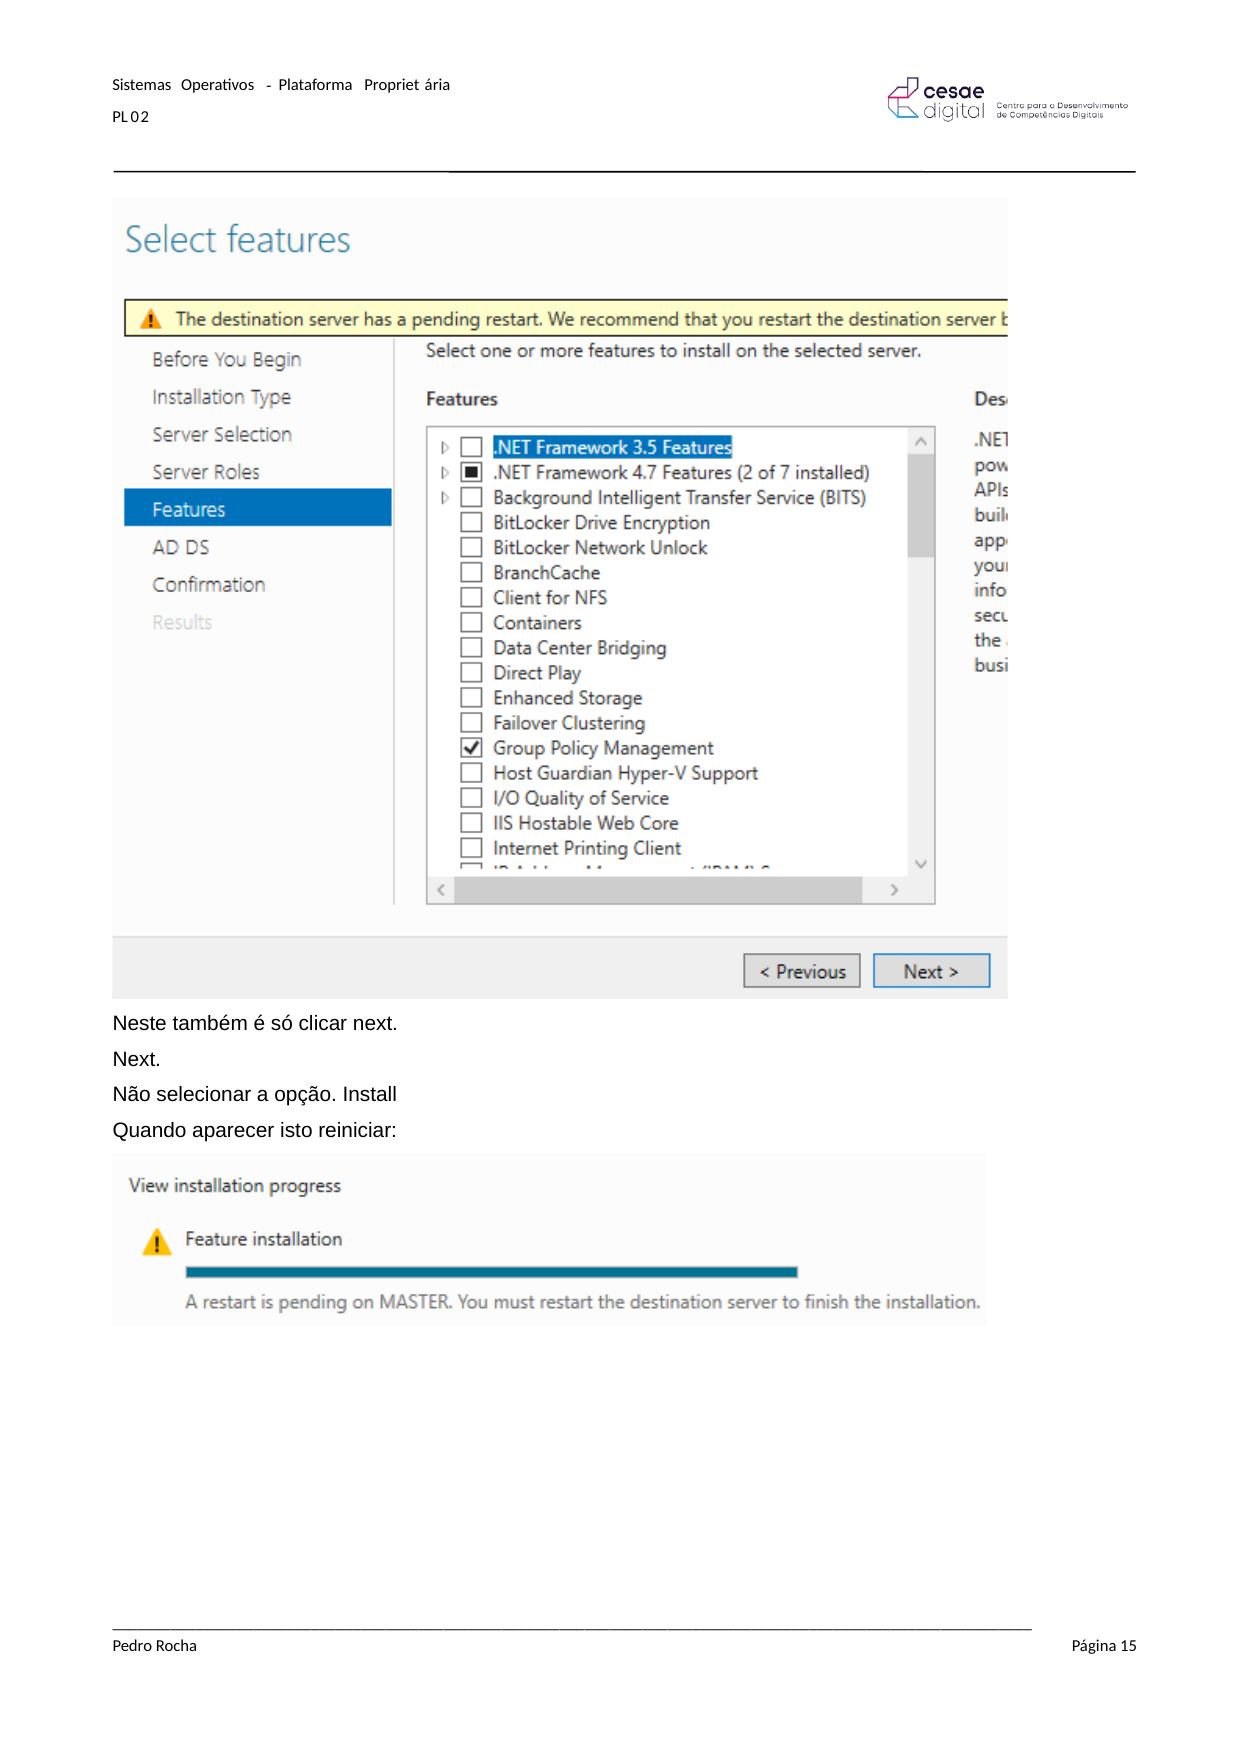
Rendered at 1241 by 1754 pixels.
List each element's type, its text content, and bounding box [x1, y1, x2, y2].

text Não selecionar a opção. Install [112, 1082, 1137, 1106]
text Quando aparecer isto reiniciar: [112, 1118, 1137, 1142]
text Neste também é só clicar next. [112, 1011, 1137, 1034]
text Next. [112, 1046, 1137, 1070]
